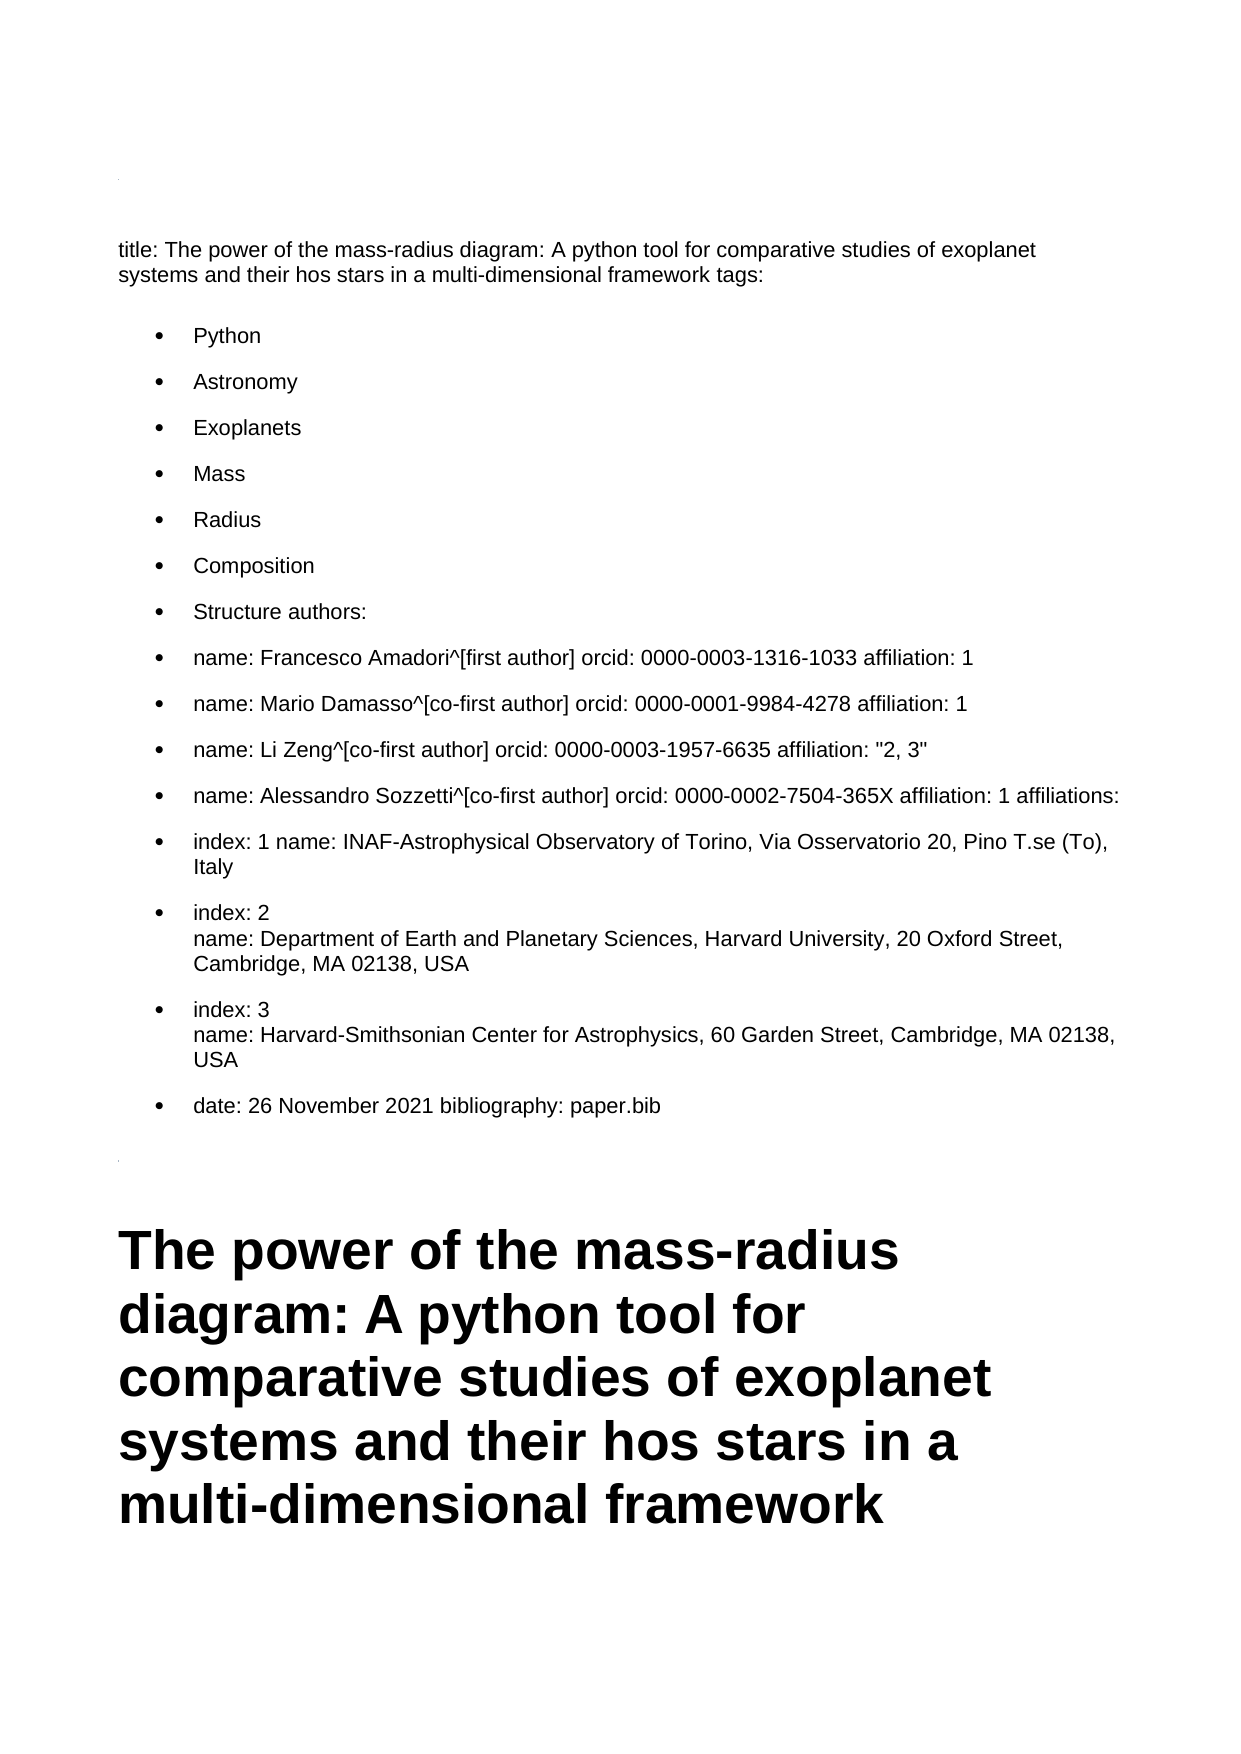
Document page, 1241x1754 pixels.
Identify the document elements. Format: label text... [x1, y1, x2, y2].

list Python [156, 322, 1122, 348]
list index: 3 name: Harvard-Smithsonian Center for Astrophysics, 60 Garden Street, Cambridge, MA 02138, USA [156, 997, 1122, 1072]
list name: Mario Damasso^[co-first author] orcid: 0000-0001-9984-4278 affiliation: 1 [156, 691, 1122, 716]
list Composition [156, 553, 1122, 578]
list index: 1 name: INAF-Astrophysical Observatory of Torino, Via Osservatorio 20, Pino T.se (To), Italy [156, 829, 1122, 879]
list Mass [156, 461, 1122, 486]
list name: Li Zeng^[co-first author] orcid: 0000-0003-1957-6635 affiliation: "2, 3" [156, 737, 1122, 762]
list Structure authors: [156, 599, 1122, 624]
list Exoplanets [156, 414, 1122, 440]
list Astronomy [156, 368, 1122, 394]
list date: 26 November 2021 bibliography: paper.bib [156, 1093, 1122, 1118]
subtitle The power of the mass-radius diagram: A python tool for comparative studies of exoplanet systems and their hos stars in a multi-dimensional framework [118, 1218, 1122, 1535]
list Radius [156, 507, 1122, 532]
list name: Alessandro Sozzetti^[co-first author] orcid: 0000-0002-7504-365X affiliation: 1 affiliations: [156, 783, 1122, 808]
list index: 2 name: Department of Earth and Planetary Sciences, Harvard University, 20 Oxford Street, Cambridge, MA 02138, USA [156, 900, 1122, 976]
text title: The power of the mass-radius diagram: A python tool for comparative studies of exoplanet systems and their hos stars in a multi-dimensional framework tags: [118, 237, 1122, 287]
list name: Francesco Amadori^[first author] orcid: 0000-0003-1316-1033 affiliation: 1 [156, 645, 1122, 670]
